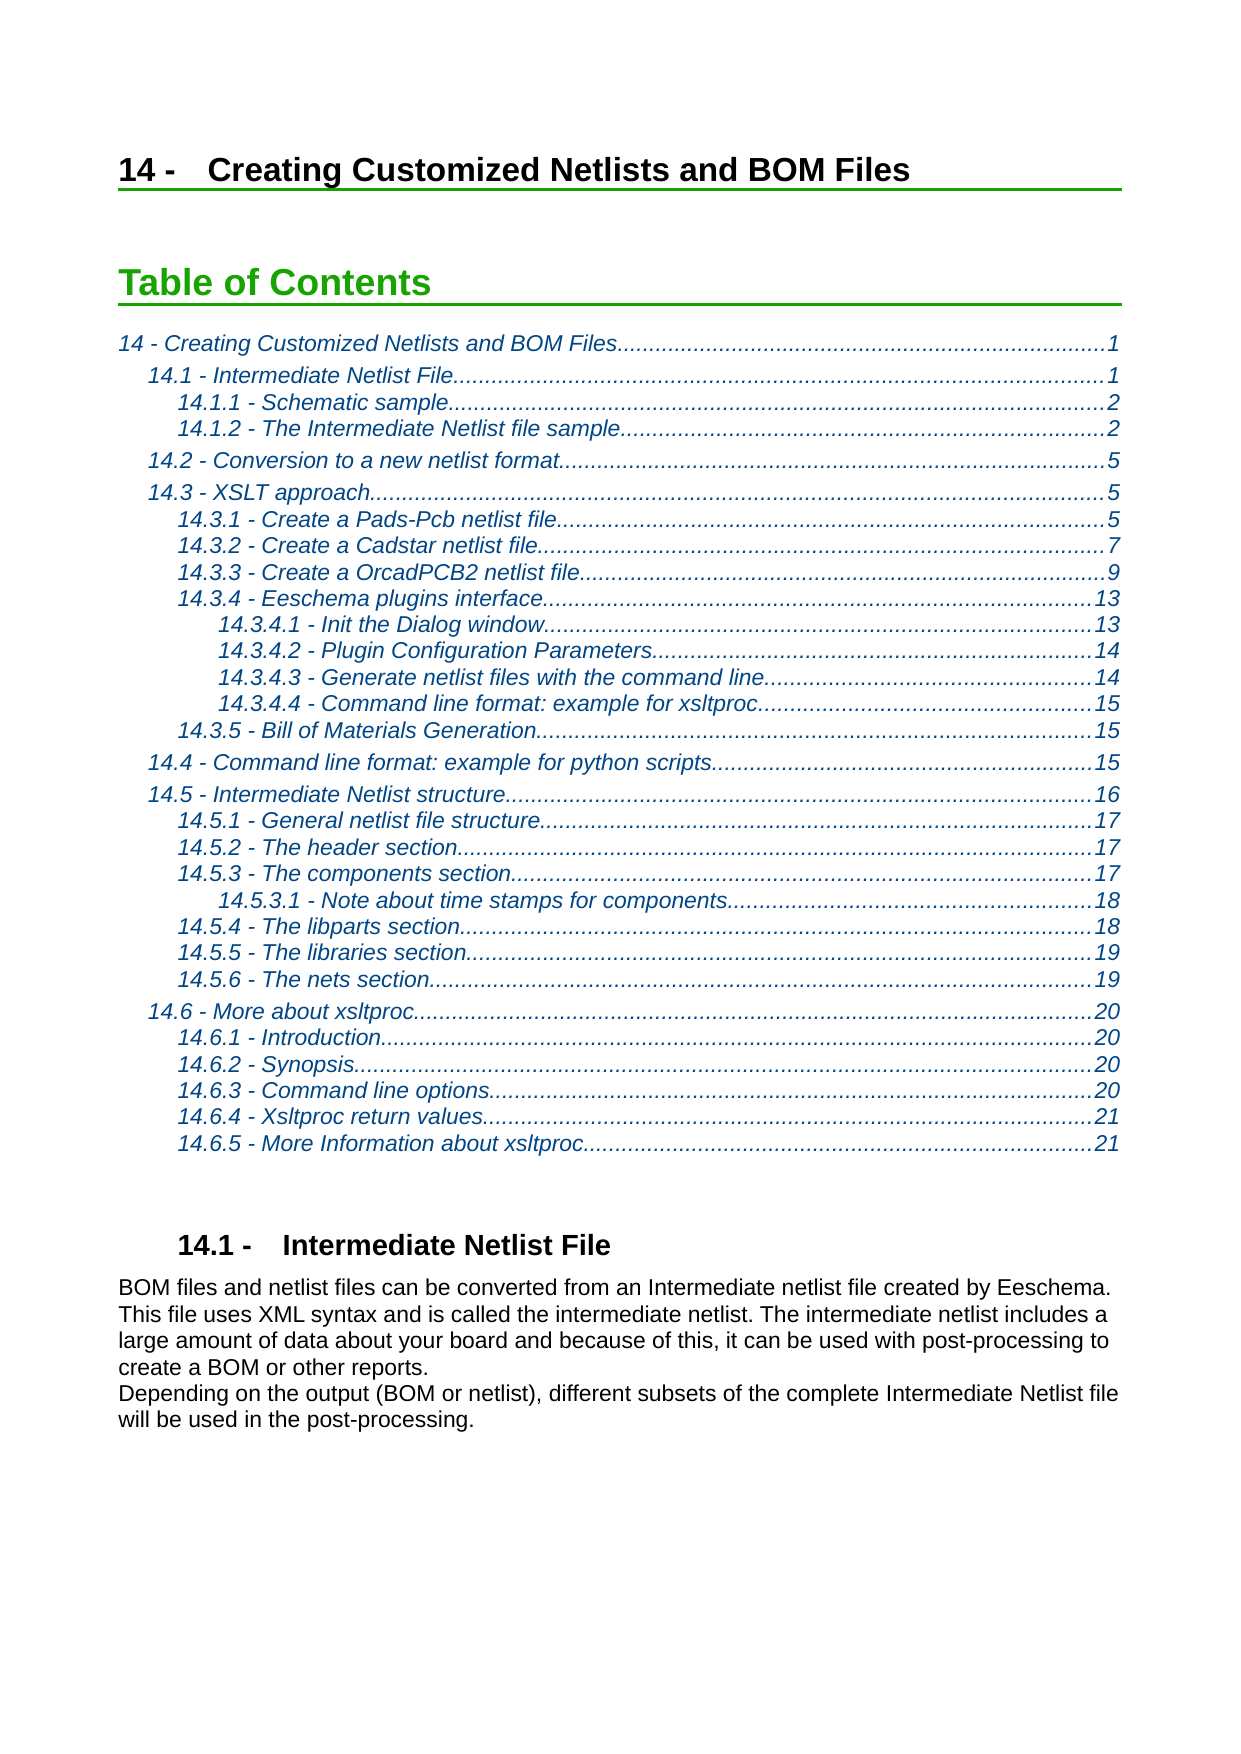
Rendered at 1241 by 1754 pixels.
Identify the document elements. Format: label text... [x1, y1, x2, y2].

text 14.6 - More about xsltproc 20 [148, 998, 1122, 1024]
text 14 - Creating Customized Netlists and BOM Files 1 [118, 330, 1122, 356]
text 14.3.4 - Eeschema plugins interface 13 [177, 585, 1122, 611]
text 14.1 - Intermediate Netlist File 1 [148, 362, 1122, 388]
text Depending on the output (BOM or netlist), different subsets of the complete Intermediate Netlist file will be used in the post-processing. [118, 1380, 1122, 1432]
text 14.5.3.1 - Note about time stamps for components 18 [218, 887, 1122, 913]
subtitle Creating Customized Netlists and BOM Files [118, 150, 1122, 188]
text 14.3.5 - Bill of Materials Generation 15 [177, 717, 1122, 743]
text 14.3 - XSLT approach 5 [148, 479, 1122, 506]
text 14.3.3 - Create a OrcadPCB2 netlist file 9 [177, 558, 1122, 585]
text 14.5.3 - The components section 17 [177, 860, 1122, 887]
text 14.3.4.4 - Command line format: example for xsltproc 15 [218, 690, 1122, 717]
text 14.6.3 - Command line options 20 [177, 1077, 1122, 1103]
text 14.5.4 - The libparts section 18 [177, 913, 1122, 939]
text 14.3.4.2 - Plugin Configuration Parameters 14 [218, 637, 1122, 664]
text 14.5 - Intermediate Netlist structure 16 [148, 781, 1122, 807]
text 14.1.2 - The Intermediate Netlist file sample 2 [177, 415, 1122, 441]
subtitle Intermediate Netlist File [177, 1228, 1122, 1262]
text 14.3.4.1 - Init the Dialog window 13 [218, 611, 1122, 637]
text 14.4 - Command line format: example for python scripts 15 [148, 749, 1122, 775]
text 14.6.1 - Introduction 20 [177, 1024, 1122, 1051]
text 14.6.5 - More Information about xsltproc 21 [177, 1130, 1122, 1156]
text BOM files and netlist files can be converted from an Intermediate netlist file created by Eeschema. [118, 1274, 1122, 1301]
text This file uses XML syntax and is called the intermediate netlist. The intermediate netlist includes a large amount of data about your board and because of this, it can be used with post-processing to create a BOM or other reports. [118, 1301, 1122, 1380]
text 14.3.1 - Create a Pads-Pcb netlist file 5 [177, 506, 1122, 532]
text 14.2 - Conversion to a new netlist format 5 [148, 447, 1122, 473]
text 14.3.2 - Create a Cadstar netlist file 7 [177, 532, 1122, 558]
text 14.5.6 - The nets section 19 [177, 966, 1122, 992]
text 14.6.2 - Synopsis 20 [177, 1051, 1122, 1077]
text 14.3.4.3 - Generate netlist files with the command line 14 [218, 664, 1122, 690]
text Table of Contents [118, 260, 1122, 303]
text 14.6.4 - Xsltproc return values 21 [177, 1103, 1122, 1130]
text 14.5.5 - The libraries section 19 [177, 939, 1122, 966]
text 14.5.1 - General netlist file structure 17 [177, 807, 1122, 834]
text 14.1.1 - Schematic sample 2 [177, 388, 1122, 415]
text 14.5.2 - The header section 17 [177, 834, 1122, 860]
